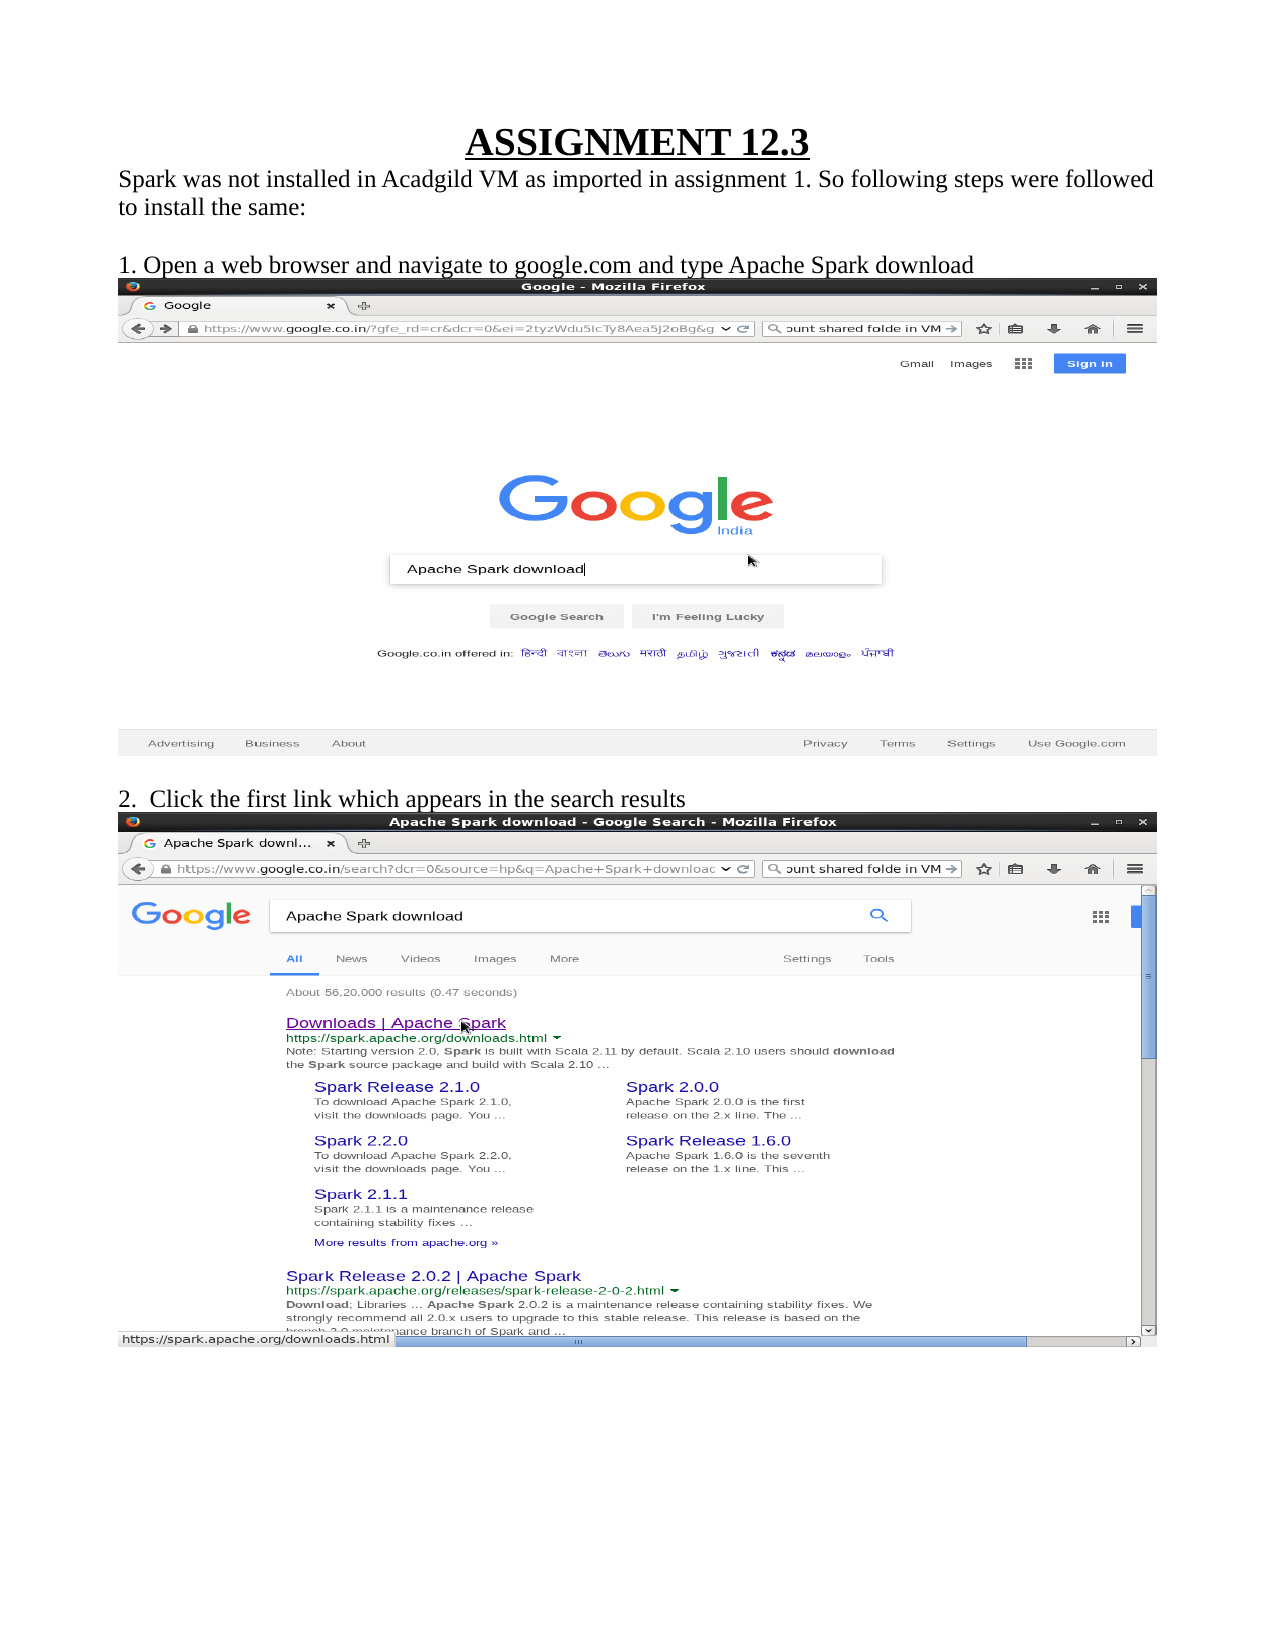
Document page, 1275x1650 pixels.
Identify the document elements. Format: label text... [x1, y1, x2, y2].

text Spark was not installed in Acadgild VM as imported in assignment 1. So following steps were followed to install the same: [118, 164, 1157, 221]
text ASSIGNMENT 12.3 [118, 118, 1157, 164]
text 2. Click the first link which appears in the search results [118, 784, 1157, 812]
text 1. Open a web browser and navigate to google.com and type Apache Spark download [118, 250, 1157, 278]
